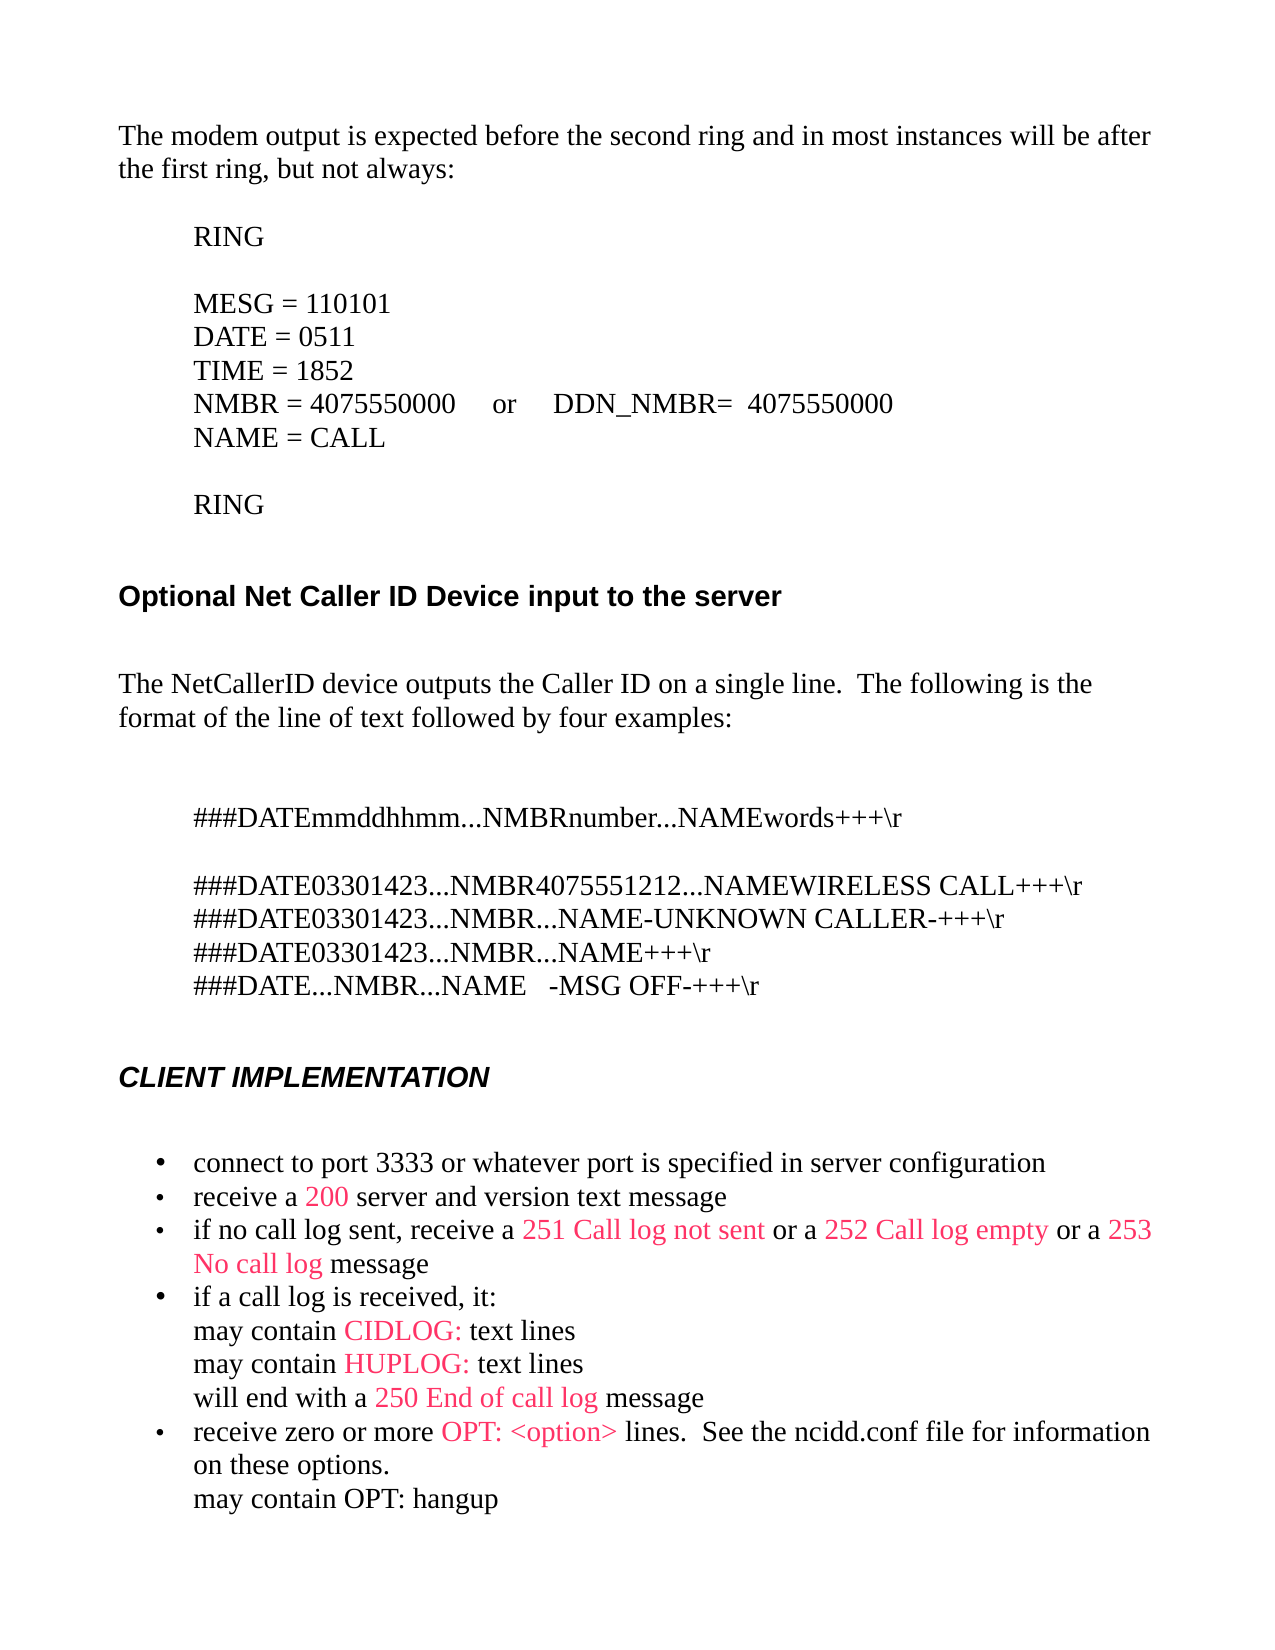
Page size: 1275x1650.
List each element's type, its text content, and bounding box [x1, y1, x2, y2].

list may contain HUPLOG: text lines [156, 1347, 1157, 1380]
text The modem output is expected before the second ring and in most instances will be after the first ring, but not always: [118, 118, 1157, 219]
list ###DATE...NMBR...NAME -MSG OFF-+++\r [156, 968, 1157, 1002]
list NAME = CALL [156, 420, 1157, 453]
list DATE = 0511 [156, 319, 1157, 353]
list MESG = 110101 [156, 286, 1157, 319]
list will end with a 250 End of call log message [156, 1380, 1157, 1414]
list ###DATE03301423...NMBR4075551212...NAMEWIRELESS CALL+++\r [156, 868, 1157, 901]
list receive zero or more OPT: <option> lines. See the ncidd.conf file for information on these options. [156, 1414, 1157, 1481]
subtitle CLIENT IMPLEMENTATION [118, 1060, 1157, 1094]
list RING [156, 219, 1157, 252]
list ###DATEmmddhhmm...NMBRnumber...NAMEwords+++\r [156, 801, 1157, 834]
list ###DATE03301423...NMBR...NAME-UNKNOWN CALLER-+++\r [156, 901, 1157, 935]
list TIME = 1852 [156, 353, 1157, 386]
list may contain CIDLOG: text lines [156, 1313, 1157, 1347]
list connect to port 3333 or whatever port is specified in server configuration [156, 1145, 1157, 1179]
list if no call log sent, receive a 251 Call log not sent or a 252 Call log empty or a 253 No call log message [156, 1212, 1157, 1279]
text The NetCallerID device outputs the Caller ID on a single line. The following is the format of the line of text followed by four examples: [118, 666, 1157, 733]
list ###DATE03301423...NMBR...NAME+++\r [156, 935, 1157, 968]
list if a call log is received, it: [156, 1279, 1157, 1313]
list RING [156, 487, 1157, 521]
list receive a 200 server and version text message [156, 1179, 1157, 1212]
subtitle Optional Net Caller ID Device input to the server [118, 579, 1157, 613]
list NMBR = 4075550000 or DDN_NMBR= 4075550000 [156, 386, 1157, 420]
list may contain OPT: hangup [156, 1481, 1157, 1514]
